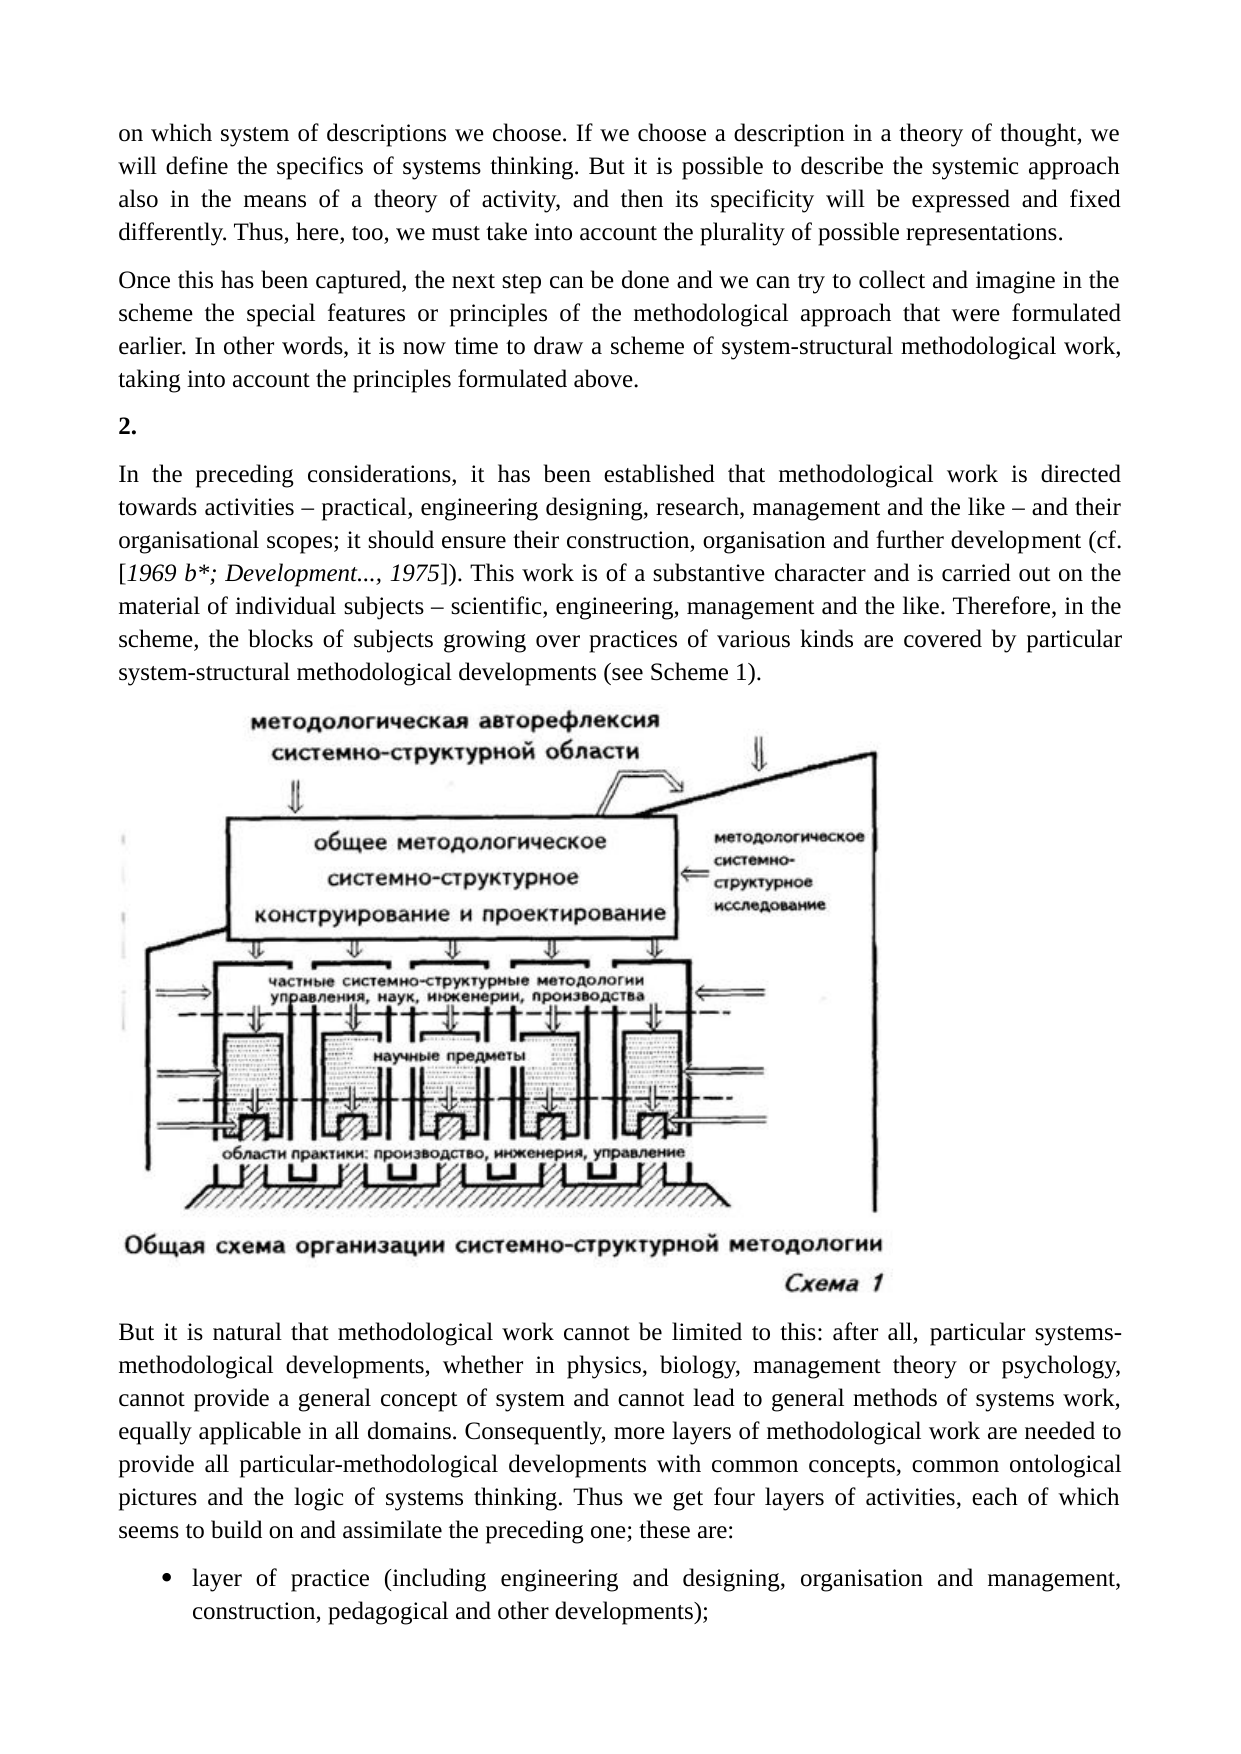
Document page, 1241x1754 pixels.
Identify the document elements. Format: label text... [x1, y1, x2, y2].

text 2. [118, 411, 1122, 440]
picture [118, 704, 894, 1299]
text But it is natural that methodological work cannot be limited to this: after all, particular systems-methodological developments, whether in physics, biology, management theory or psychology, cannot provide a general concept of system and cannot lead to general methods of systems work, equally applicable in all domains. Consequently, more layers of methodological work are needed to provide all particular-methodological developments with common concepts, common ontological pictures and the logic of systems thinking. Thus we get four layers of activities, each of which seems to build on and assimilate the preceding one; these are: [118, 1317, 1122, 1544]
list layer of practice (including engineering and designing, organisation and management, construction, pedagogical and other developments); [162, 1563, 1122, 1625]
text Once this has been captured, the next step can be done and we can try to collect and imagine in the scheme the special features or principles of the methodological approach that were formulated earlier. In other words, it is now time to draw a scheme of system-structural methodological work, taking into account the principles formulated above. [118, 265, 1122, 393]
text In the preceding considerations, it has been established that methodological work is directed towards activities – practical, engineering designing, research, management and the like – and their organisational scopes; it should ensure their construction, organisation and further develop­ment (cf. [1969 b*; Development..., 1975]). This work is of a substantive character and is carried out on the material of individual subjects – scientific, engineering, management and the like. Therefore, in the scheme, the blocks of subjects growing over practices of various kinds are covered by particular system-structural methodological developments (see Scheme 1). [118, 459, 1122, 686]
text on which system of descriptions we choose. If we choose a description in a theory of thought, we will define the specifics of systems thinking. But it is possible to describe the systemic approach also in the means of a theory of activity, and then its specificity will be expressed and fixed differently. Thus, here, too, we must take into account the plurality of possible representations. [118, 118, 1122, 246]
